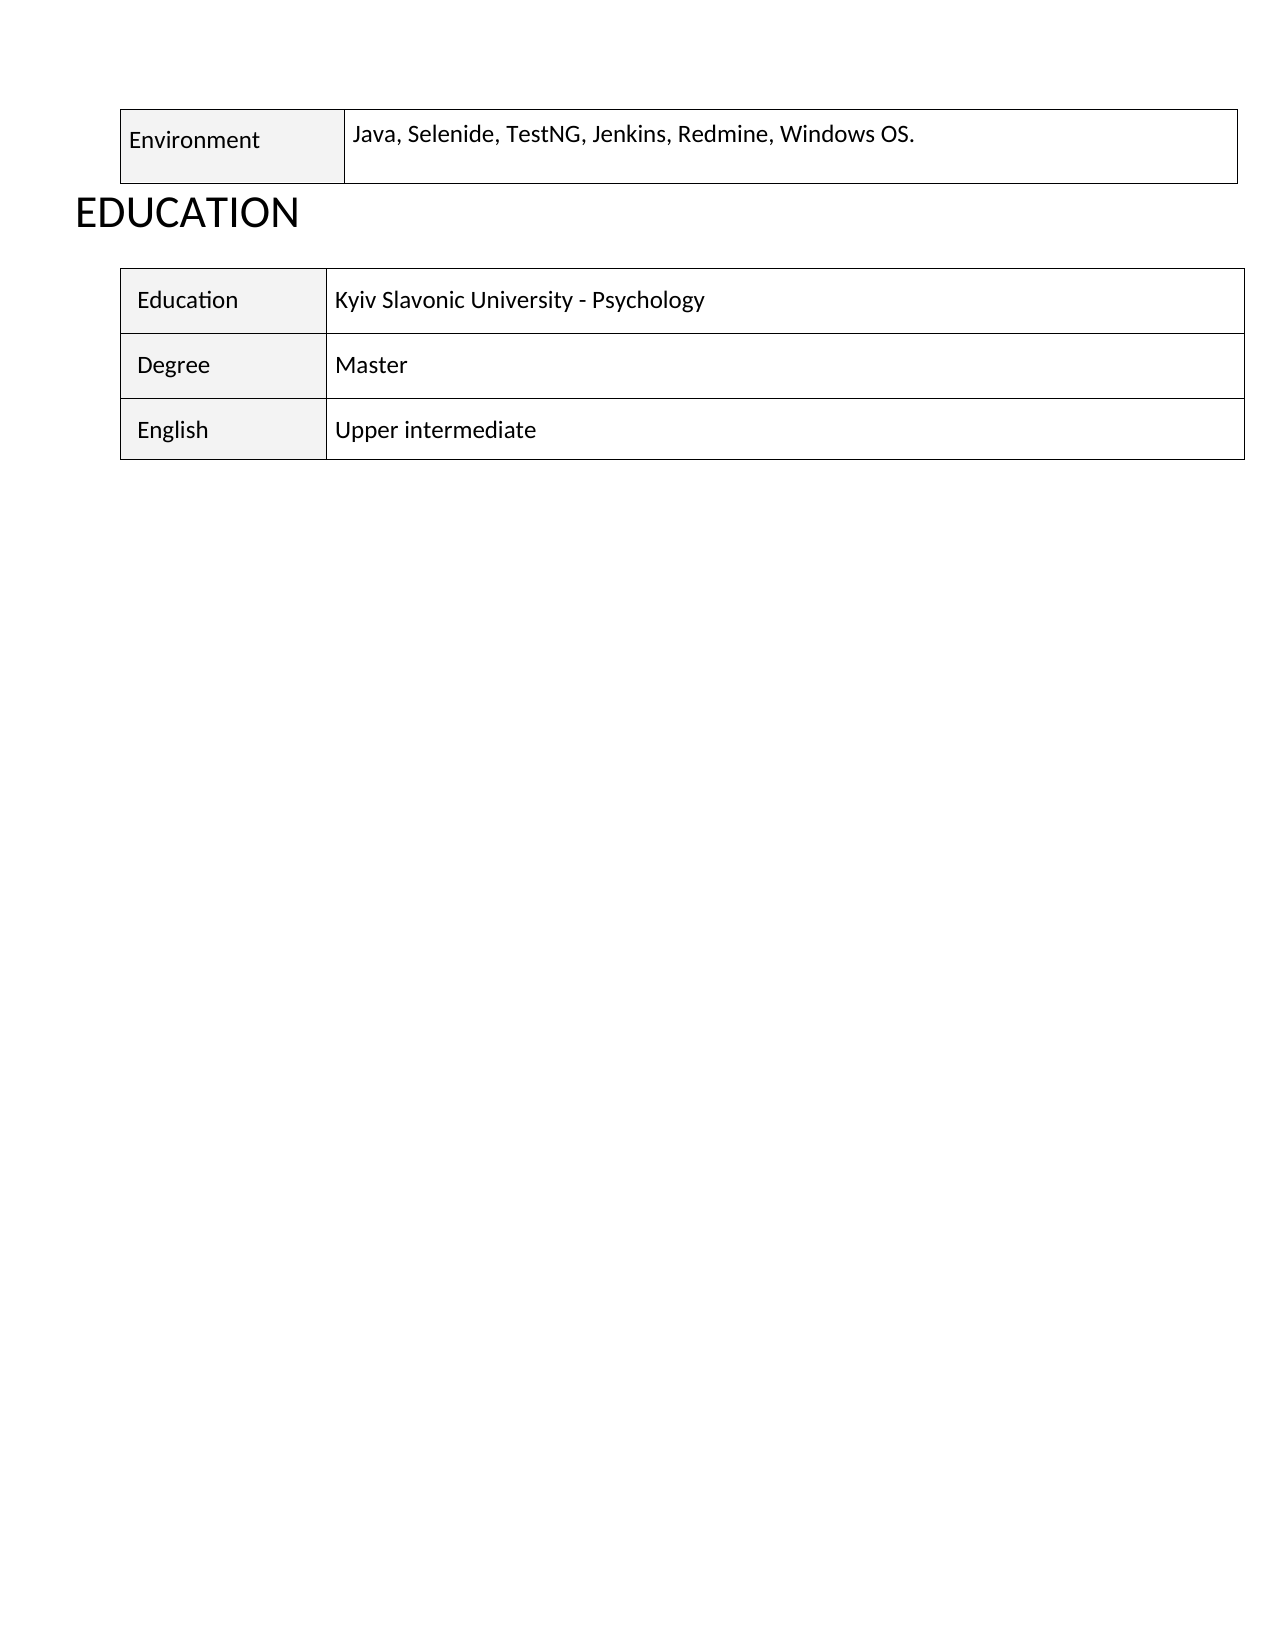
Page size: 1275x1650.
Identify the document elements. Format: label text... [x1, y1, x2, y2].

table_cell Environment [121, 110, 344, 182]
table_cell Degree [121, 334, 326, 398]
subtitle Education [75, 183, 1200, 239]
table_cell Java, Selenide, TestNG, Jenkins, Redmine, Windows OS. [345, 110, 1237, 182]
table_cell Upper intermediate [327, 399, 1244, 459]
table_header Education [121, 269, 326, 333]
table_cell Master [327, 334, 1244, 398]
table_header Kyiv Slavonic University - Psychology [327, 269, 1244, 333]
table_cell English [121, 399, 326, 459]
